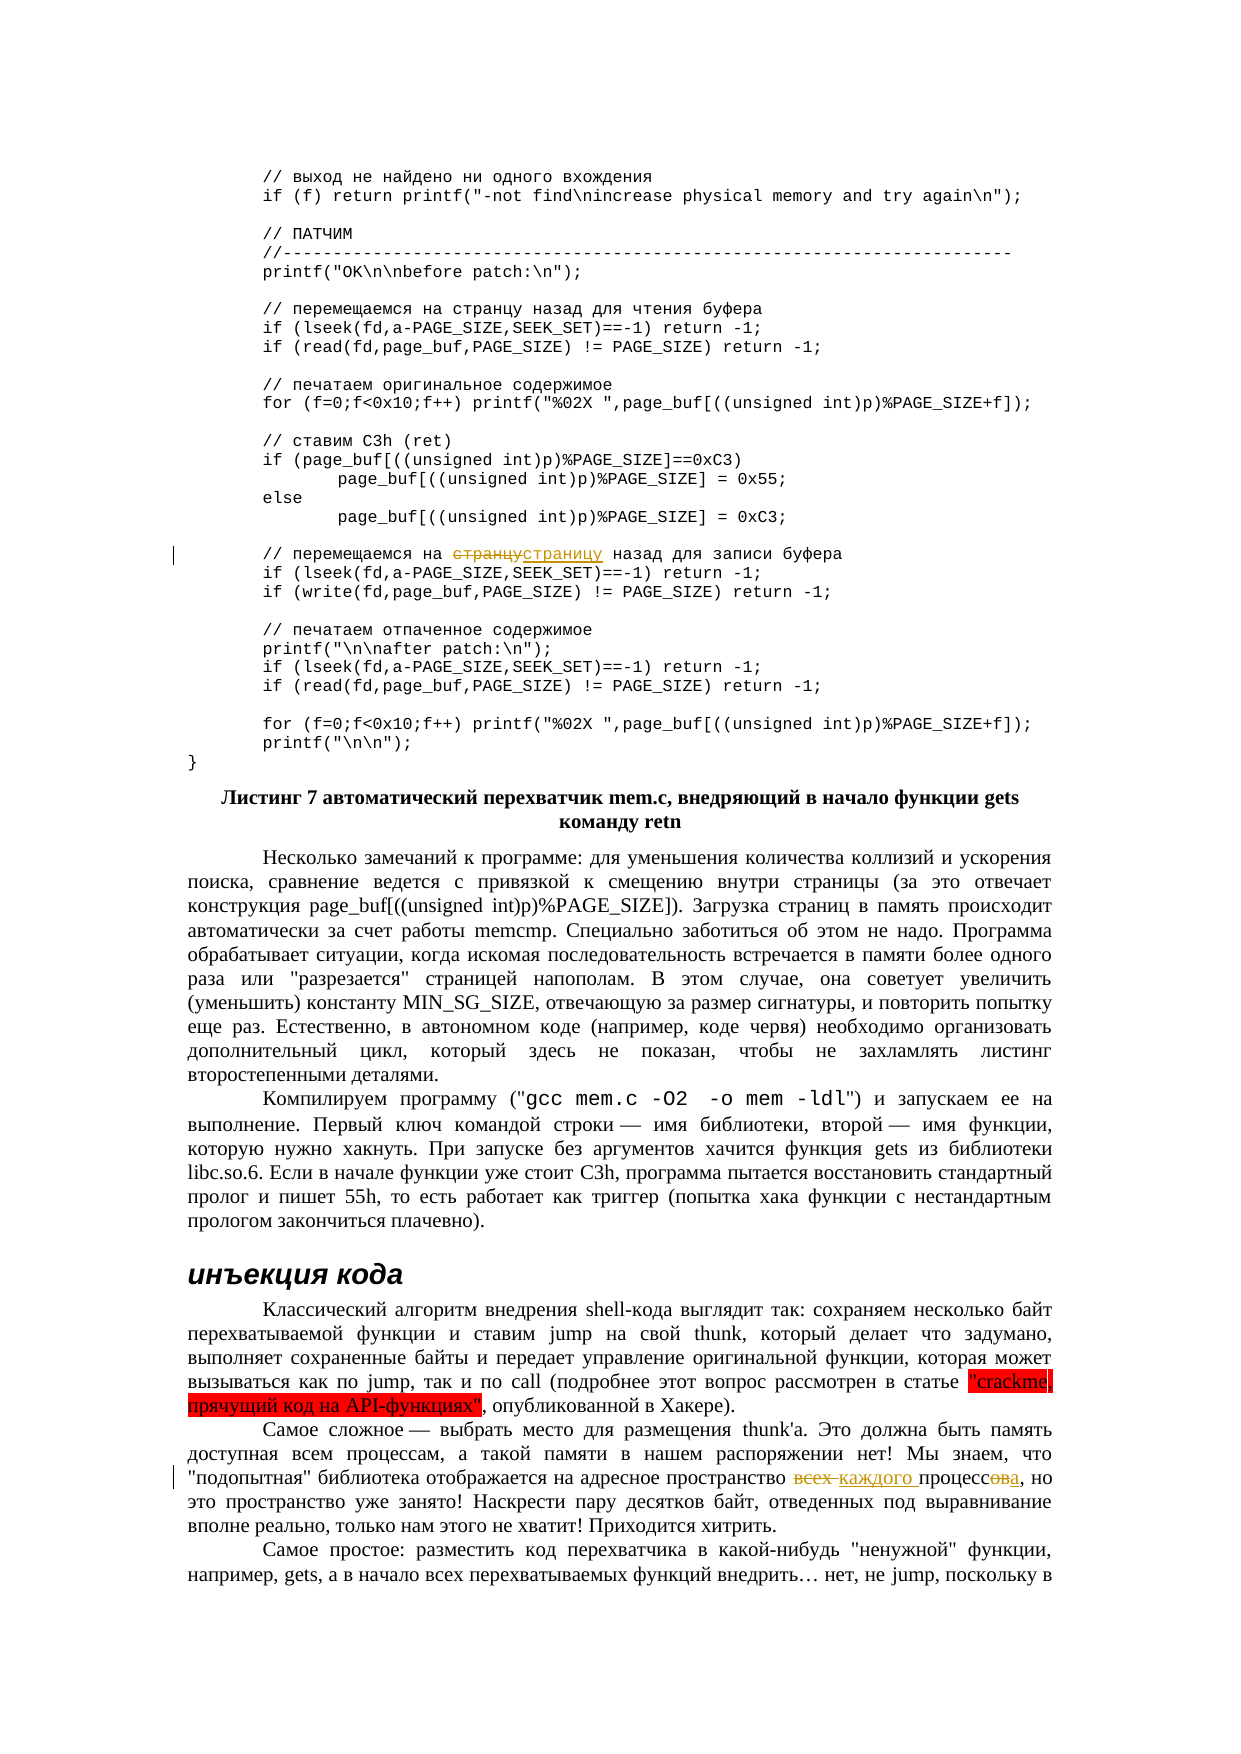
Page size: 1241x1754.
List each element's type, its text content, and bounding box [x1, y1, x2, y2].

text // выход не найдено ни одного вхождения [187, 169, 1053, 188]
text // перемещаемся на странцу назад для чтения буфера [187, 301, 1053, 320]
text Несколько замечаний к программе: для уменьшения количества коллизий и ускорения поиска, сравнение ведется с привязкой к смещению внутри страницы (за это отвечает конструкция page_buf[((unsigned int)p)%PAGE_SIZE]). Загрузка страниц в память происходит автоматически за счет работы memcmp. Специально заботиться об этом не надо. Программа обрабатывает ситуации, когда искомая последовательность встречается в памяти более одного раза или "разрезается" страницей напополам. В этом случае, она советует увеличить (уменьшить) константу MIN_SG_SIZE, отвечающую за размер сигнатуры, и повторить попытку еще раз. Естественно, в автономном коде (например, коде червя) необходимо организовать дополнительный цикл, который здесь не показан, чтобы не захламлять листинг второстепенными деталями. [187, 845, 1053, 1086]
text Компилируем программу ("gcc mem.c -O2 -o mem -ldl") и запускаем ее на выполнение. Первый ключ командой строки — имя библиотеки, второй — имя функции, которую нужно хакнуть. При запуске без аргументов хачится функция gets из библиотеки libc.so.6. Если в начале функции уже стоит C3h, программа пытается восстановить стандартный пролог и пишет 55h, то есть работает как триггер (попытка хака функции с нестандартным прологом закончиться плачевно). [187, 1086, 1053, 1232]
text // печатаем отпаченное содержимое [187, 621, 1053, 640]
text printf("\n\nafter patch:\n"); [187, 640, 1053, 659]
text if (lseek(fd,a-PAGE_SIZE,SEEK_SET)==-1) return -1; [187, 565, 1053, 584]
text Самое сложное — выбрать место для размещения thunk'а. Это должна быть память доступная всем процессам, а такой памяти в нашем распоряжении нет! Мы знаем, что "подопытная" библиотека отображается на адресное пространство каждого процесса, но это пространство уже занято! Наскрести пару десятков байт, отведенных под выравнивание вполне реально, только нам этого не хватит! Приходится хитрить. [187, 1417, 1053, 1537]
text page_buf[((unsigned int)p)%PAGE_SIZE] = 0x55; [187, 471, 1053, 489]
text if (page_buf[((unsigned int)p)%PAGE_SIZE]==0xC3) [187, 452, 1053, 471]
text Самое простое: разместить код перехватчика в какой-нибудь "ненужной" функции, например, gets, а в начало всех перехватываемых функций внедрить… нет, не jump, поскольку в [187, 1537, 1053, 1586]
text page_buf[((unsigned int)p)%PAGE_SIZE] = 0xC3; [187, 508, 1053, 527]
text printf("OK\n\nbefore patch:\n"); [187, 263, 1053, 282]
text if (lseek(fd,a-PAGE_SIZE,SEEK_SET)==-1) return -1; [187, 320, 1053, 338]
text Листинг 7 автоматический перехватчик mem.c, внедряющий в начало функции gets команду retn [187, 785, 1053, 833]
text if (write(fd,page_buf,PAGE_SIZE) != PAGE_SIZE) return -1; [187, 584, 1053, 602]
text if (f) return printf("-not find\nincrease physical memory and try again\n"); [187, 188, 1053, 207]
text //------------------------------------------------------------------------- [187, 244, 1053, 263]
text if (read(fd,page_buf,PAGE_SIZE) != PAGE_SIZE) return -1; [187, 338, 1053, 357]
text } [187, 753, 1053, 772]
text // печатаем оригинальное содержимое [187, 376, 1053, 395]
text for (f=0;f<0x10;f++) printf("%02X ",page_buf[((unsigned int)p)%PAGE_SIZE+f]); [187, 395, 1053, 414]
text for (f=0;f<0x10;f++) printf("%02X ",page_buf[((unsigned int)p)%PAGE_SIZE+f]); [187, 716, 1053, 734]
text printf("\n\n"); [187, 734, 1053, 753]
subtitle инъекция кода [187, 1257, 1053, 1291]
text Классический алгоритм внедрения shell-кода выглядит так: сохраняем несколько байт перехватываемой функции и ставим jump на свой thunk, который делает что задумано, выполняет сохраненные байты и передает управление оригинальной функции, которая может вызываться как по jump, так и по call (подробнее этот вопрос рассмотрен в статье "crackme, прячущий код на API-функциях", опубликованной в Хакере). [187, 1297, 1053, 1417]
text // перемещаемся на страницу назад для записи буфера [187, 546, 1053, 565]
text // ставим C3h (ret) [187, 433, 1053, 452]
text if (lseek(fd,a-PAGE_SIZE,SEEK_SET)==-1) return -1; [187, 659, 1053, 678]
text // ПАТЧИМ [187, 225, 1053, 244]
text else [187, 489, 1053, 508]
text if (read(fd,page_buf,PAGE_SIZE) != PAGE_SIZE) return -1; [187, 678, 1053, 697]
